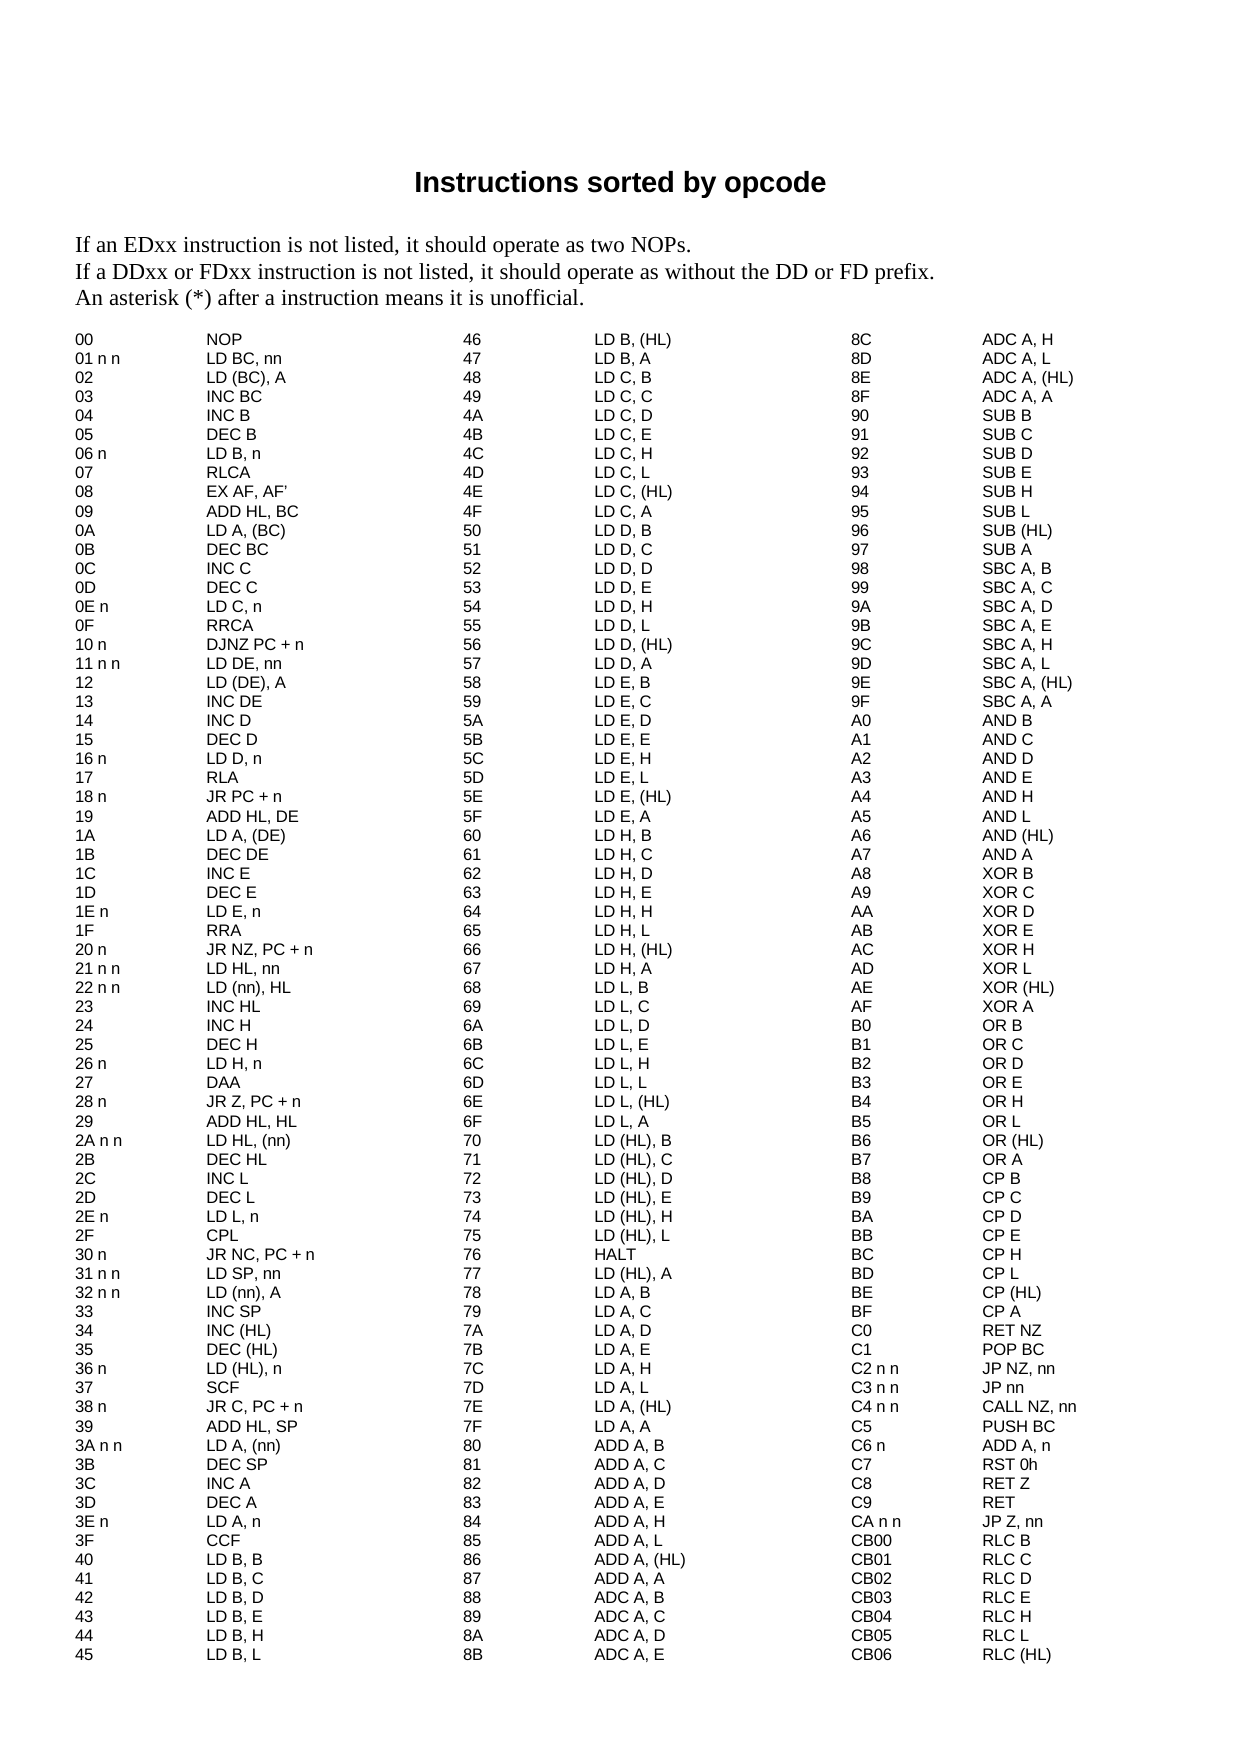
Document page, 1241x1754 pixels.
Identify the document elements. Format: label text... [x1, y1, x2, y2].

text 03 INC BC [75, 387, 389, 406]
text 29 ADD HL, HL [75, 1111, 389, 1131]
text 8E ADC A, (HL) [851, 368, 1165, 387]
text C1 POP BC [851, 1340, 1165, 1359]
text C3 n n JP nn [851, 1378, 1165, 1397]
text 66 LD H, (HL) [463, 940, 777, 959]
text 87 ADD A, A [463, 1569, 777, 1588]
text 6A LD L, D [463, 1016, 777, 1035]
text 7E LD A, (HL) [463, 1397, 777, 1416]
text 26 n LD H, n [75, 1054, 389, 1073]
text 3C INC A [75, 1474, 389, 1493]
text 75 LD (HL), L [463, 1226, 777, 1245]
text 95 SUB L [851, 501, 1165, 521]
text 10 n DJNZ PC + n [75, 635, 389, 654]
text 2E n LD L, n [75, 1207, 389, 1226]
text 6D LD L, L [463, 1073, 777, 1092]
text 53 LD D, E [463, 578, 777, 597]
text B6 OR (HL) [851, 1131, 1165, 1149]
text 8F ADC A, A [851, 387, 1165, 406]
text 25 DEC H [75, 1035, 389, 1054]
text 3D DEC A [75, 1493, 389, 1512]
text 14 INC D [75, 711, 389, 730]
text AC XOR H [851, 940, 1165, 959]
text AB XOR E [851, 921, 1165, 940]
text 42 LD B, D [75, 1588, 389, 1607]
text B5 OR L [851, 1111, 1165, 1131]
text 27 DAA [75, 1073, 389, 1092]
text 0C INC C [75, 559, 389, 578]
text 90 SUB B [851, 406, 1165, 425]
text 45 LD B, L [75, 1645, 389, 1664]
text 17 RLA [75, 768, 389, 787]
text AA XOR D [851, 902, 1165, 921]
text B7 OR A [851, 1149, 1165, 1169]
text 92 SUB D [851, 444, 1165, 463]
text A5 AND L [851, 806, 1165, 826]
text 77 LD (HL), A [463, 1264, 777, 1283]
text B9 CP C [851, 1188, 1165, 1207]
text 0D DEC C [75, 578, 389, 597]
text 7B LD A, E [463, 1340, 777, 1359]
text 30 n JR NC, PC + n [75, 1245, 389, 1264]
text CB02 RLC D [851, 1569, 1165, 1588]
text B1 OR C [851, 1035, 1165, 1054]
text 9D SBC A, L [851, 654, 1165, 673]
text 5E LD E, (HL) [463, 787, 777, 806]
text 8A ADC A, D [463, 1626, 777, 1645]
text C0 RET NZ [851, 1321, 1165, 1340]
text BC CP H [851, 1245, 1165, 1264]
text 78 LD A, B [463, 1283, 777, 1302]
text C9 RET [851, 1493, 1165, 1512]
text B3 OR E [851, 1073, 1165, 1092]
text 55 LD D, L [463, 616, 777, 635]
text 8C ADC A, H [851, 330, 1165, 349]
text AE XOR (HL) [851, 978, 1165, 997]
text 82 ADD A, D [463, 1474, 777, 1493]
text 57 LD D, A [463, 654, 777, 673]
text 9B SBC A, E [851, 616, 1165, 635]
text If an EDxx instruction is not listed, it should operate as two NOPs. [75, 231, 1165, 258]
text 8B ADC A, E [463, 1645, 777, 1664]
text 9C SBC A, H [851, 635, 1165, 654]
text 0E n LD C, n [75, 597, 389, 616]
text AD XOR L [851, 959, 1165, 978]
text 4D LD C, L [463, 463, 777, 482]
text 98 SBC A, B [851, 559, 1165, 578]
text 84 ADD A, H [463, 1512, 777, 1531]
text C4 n n CALL NZ, nn [851, 1397, 1165, 1416]
text 50 LD D, B [463, 521, 777, 539]
text 86 ADD A, (HL) [463, 1550, 777, 1569]
text 67 LD H, A [463, 959, 777, 978]
text 13 INC DE [75, 692, 389, 711]
text 69 LD L, C [463, 997, 777, 1016]
text 0B DEC BC [75, 539, 389, 559]
text 01 n n LD BC, nn [75, 349, 389, 368]
text 43 LD B, E [75, 1607, 389, 1626]
text 58 LD E, B [463, 673, 777, 692]
text 76 HALT [463, 1245, 777, 1264]
text A6 AND (HL) [851, 826, 1165, 844]
text 85 ADD A, L [463, 1531, 777, 1550]
text B8 CP B [851, 1169, 1165, 1188]
text 40 LD B, B [75, 1550, 389, 1569]
text 56 LD D, (HL) [463, 635, 777, 654]
text BD CP L [851, 1264, 1165, 1283]
text 81 ADD A, C [463, 1454, 777, 1474]
text 11 n n LD DE, nn [75, 654, 389, 673]
text 6F LD L, A [463, 1111, 777, 1131]
text 39 ADD HL, SP [75, 1416, 389, 1436]
text 5C LD E, H [463, 749, 777, 768]
text 36 n LD (HL), n [75, 1359, 389, 1378]
text 18 n JR PC + n [75, 787, 389, 806]
text 2B DEC HL [75, 1149, 389, 1169]
text A3 AND E [851, 768, 1165, 787]
text A2 AND D [851, 749, 1165, 768]
text 74 LD (HL), H [463, 1207, 777, 1226]
text CB04 RLC H [851, 1607, 1165, 1626]
text 22 n n LD (nn), HL [75, 978, 389, 997]
text 4B LD C, E [463, 425, 777, 444]
text C2 n n JP NZ, nn [851, 1359, 1165, 1378]
text 68 LD L, B [463, 978, 777, 997]
text 08 EX AF, AF’ [75, 482, 389, 501]
text CB05 RLC L [851, 1626, 1165, 1645]
text 6B LD L, E [463, 1035, 777, 1054]
text 4E LD C, (HL) [463, 482, 777, 501]
text CB03 RLC E [851, 1588, 1165, 1607]
text 00 NOP [75, 330, 389, 349]
text 7C LD A, H [463, 1359, 777, 1378]
text 88 ADC A, B [463, 1588, 777, 1607]
text BF CP A [851, 1302, 1165, 1321]
text 71 LD (HL), C [463, 1149, 777, 1169]
text 19 ADD HL, DE [75, 806, 389, 826]
text If a DDxx or FDxx instruction is not listed, it should operate as without the DD or FD prefix. [75, 258, 1165, 284]
text 99 SBC A, C [851, 578, 1165, 597]
text 02 LD (BC), A [75, 368, 389, 387]
text 2C INC L [75, 1169, 389, 1188]
text 15 DEC D [75, 730, 389, 749]
text 83 ADD A, E [463, 1493, 777, 1512]
text 64 LD H, H [463, 902, 777, 921]
text 91 SUB C [851, 425, 1165, 444]
text BB CP E [851, 1226, 1165, 1245]
text 73 LD (HL), E [463, 1188, 777, 1207]
text AF XOR A [851, 997, 1165, 1016]
subtitle Instructions sorted by opcode [75, 165, 1165, 198]
text BA CP D [851, 1207, 1165, 1226]
text 60 LD H, B [463, 826, 777, 844]
text 44 LD B, H [75, 1626, 389, 1645]
text 59 LD E, C [463, 692, 777, 711]
text 1B DEC DE [75, 844, 389, 864]
text 3E n LD A, n [75, 1512, 389, 1531]
text 28 n JR Z, PC + n [75, 1092, 389, 1111]
text 1E n LD E, n [75, 902, 389, 921]
text 1A LD A, (DE) [75, 826, 389, 844]
text 8D ADC A, L [851, 349, 1165, 368]
text 07 RLCA [75, 463, 389, 482]
text A0 AND B [851, 711, 1165, 730]
text C7 RST 0h [851, 1454, 1165, 1474]
text 6E LD L, (HL) [463, 1092, 777, 1111]
text 1D DEC E [75, 883, 389, 902]
text 09 ADD HL, BC [75, 501, 389, 521]
text 2A n n LD HL, (nn) [75, 1131, 389, 1149]
text 97 SUB A [851, 539, 1165, 559]
text 12 LD (DE), A [75, 673, 389, 692]
text 63 LD H, E [463, 883, 777, 902]
text C5 PUSH BC [851, 1416, 1165, 1436]
text 4F LD C, A [463, 501, 777, 521]
text 16 n LD D, n [75, 749, 389, 768]
text 9F SBC A, A [851, 692, 1165, 711]
text 5B LD E, E [463, 730, 777, 749]
text A8 XOR B [851, 864, 1165, 883]
text 61 LD H, C [463, 844, 777, 864]
text 2D DEC L [75, 1188, 389, 1207]
text 62 LD H, D [463, 864, 777, 883]
text 41 LD B, C [75, 1569, 389, 1588]
text 89 ADC A, C [463, 1607, 777, 1626]
text 9A SBC A, D [851, 597, 1165, 616]
text 5F LD E, A [463, 806, 777, 826]
text 1C INC E [75, 864, 389, 883]
text 7D LD A, L [463, 1378, 777, 1397]
text B0 OR B [851, 1016, 1165, 1035]
text 70 LD (HL), B [463, 1131, 777, 1149]
text 31 n n LD SP, nn [75, 1264, 389, 1283]
text CB01 RLC C [851, 1550, 1165, 1569]
text 04 INC B [75, 406, 389, 425]
text 34 INC (HL) [75, 1321, 389, 1340]
text A9 XOR C [851, 883, 1165, 902]
text 05 DEC B [75, 425, 389, 444]
text An asterisk (*) after a instruction means it is unofficial. [75, 284, 1165, 311]
text 5D LD E, L [463, 768, 777, 787]
text 0A LD A, (BC) [75, 521, 389, 539]
text 3B DEC SP [75, 1454, 389, 1474]
text 48 LD C, B [463, 368, 777, 387]
text 23 INC HL [75, 997, 389, 1016]
text 46 LD B, (HL) [463, 330, 777, 349]
text 0F RRCA [75, 616, 389, 635]
text 54 LD D, H [463, 597, 777, 616]
text 5A LD E, D [463, 711, 777, 730]
text BE CP (HL) [851, 1283, 1165, 1302]
text 94 SUB H [851, 482, 1165, 501]
text 80 ADD A, B [463, 1436, 777, 1454]
text 20 n JR NZ, PC + n [75, 940, 389, 959]
text 79 LD A, C [463, 1302, 777, 1321]
text C6 n ADD A, n [851, 1436, 1165, 1454]
text 51 LD D, C [463, 539, 777, 559]
text 96 SUB (HL) [851, 521, 1165, 539]
text 4A LD C, D [463, 406, 777, 425]
text A1 AND C [851, 730, 1165, 749]
text 2F CPL [75, 1226, 389, 1245]
text B2 OR D [851, 1054, 1165, 1073]
text CB06 RLC (HL) [851, 1645, 1165, 1664]
text 38 n JR C, PC + n [75, 1397, 389, 1416]
text 33 INC SP [75, 1302, 389, 1321]
text 49 LD C, C [463, 387, 777, 406]
text 72 LD (HL), D [463, 1169, 777, 1188]
text 24 INC H [75, 1016, 389, 1035]
text 06 n LD B, n [75, 444, 389, 463]
text C8 RET Z [851, 1474, 1165, 1493]
text 37 SCF [75, 1378, 389, 1397]
text B4 OR H [851, 1092, 1165, 1111]
text 3A n n LD A, (nn) [75, 1436, 389, 1454]
text 35 DEC (HL) [75, 1340, 389, 1359]
text 65 LD H, L [463, 921, 777, 940]
text CB00 RLC B [851, 1531, 1165, 1550]
text 1F RRA [75, 921, 389, 940]
text 93 SUB E [851, 463, 1165, 482]
text 6C LD L, H [463, 1054, 777, 1073]
text 7F LD A, A [463, 1416, 777, 1436]
text 7A LD A, D [463, 1321, 777, 1340]
text 3F CCF [75, 1531, 389, 1550]
text 32 n n LD (nn), A [75, 1283, 389, 1302]
text A7 AND A [851, 844, 1165, 864]
text 4C LD C, H [463, 444, 777, 463]
text 9E SBC A, (HL) [851, 673, 1165, 692]
text 52 LD D, D [463, 559, 777, 578]
text 21 n n LD HL, nn [75, 959, 389, 978]
text CA n n JP Z, nn [851, 1512, 1165, 1531]
text 47 LD B, A [463, 349, 777, 368]
text A4 AND H [851, 787, 1165, 806]
